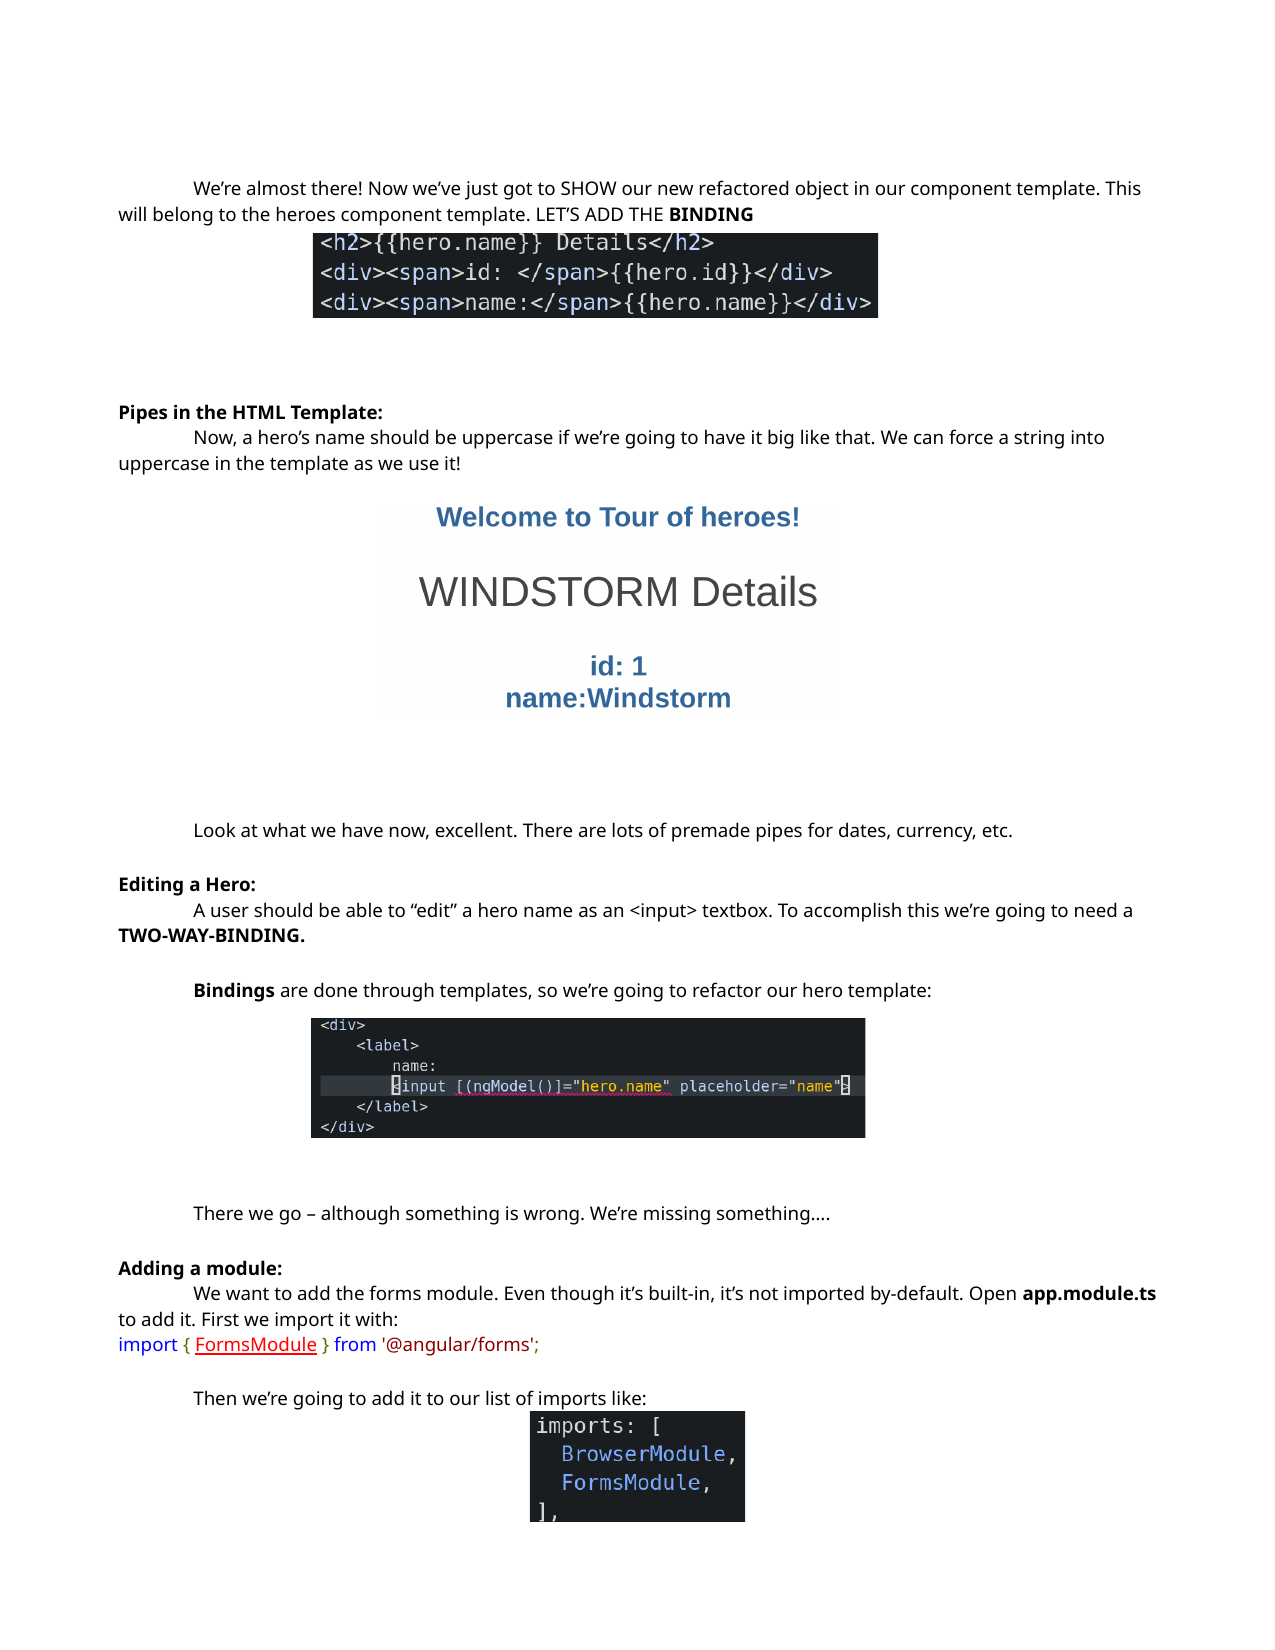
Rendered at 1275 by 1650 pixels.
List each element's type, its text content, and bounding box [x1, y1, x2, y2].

picture [529, 1411, 746, 1522]
text We want to add the forms module. Even though it’s built-in, it’s not imported by-default. Open app.module.ts to add it. First we import it with: [118, 1280, 1157, 1331]
text Editing a Hero: [118, 872, 1157, 897]
picture [381, 504, 834, 718]
text We’re almost there! Now we’ve just got to SHOW our new refactored object in our component template. This will belong to the heroes component template. LET’S ADD THE BINDING [118, 176, 1157, 227]
text Bindings are done through templates, so we’re going to refactor our hero template: [118, 977, 1157, 1003]
picture [312, 233, 879, 318]
text import { FormsModule } from '@angular/forms'; [118, 1331, 1157, 1357]
text Look at what we have now, excellent. There are lots of premade pipes for dates, currency, etc. [118, 817, 1157, 843]
text Then we’re going to add it to our list of imports like: [118, 1386, 1157, 1411]
text Adding a module: [118, 1255, 1157, 1280]
text Now, a hero’s name should be uppercase if we’re going to have it big like that. We can force a string into uppercase in the template as we use it! [118, 425, 1157, 476]
text There we go – although something is wrong. We’re missing something…. [118, 1201, 1157, 1226]
picture [311, 1018, 866, 1138]
text A user should be able to “edit” a hero name as an <input> textbox. To accomplish this we’re going to need a TWO-WAY-BINDING. [118, 897, 1157, 948]
text Pipes in the HTML Template: [118, 399, 1157, 425]
